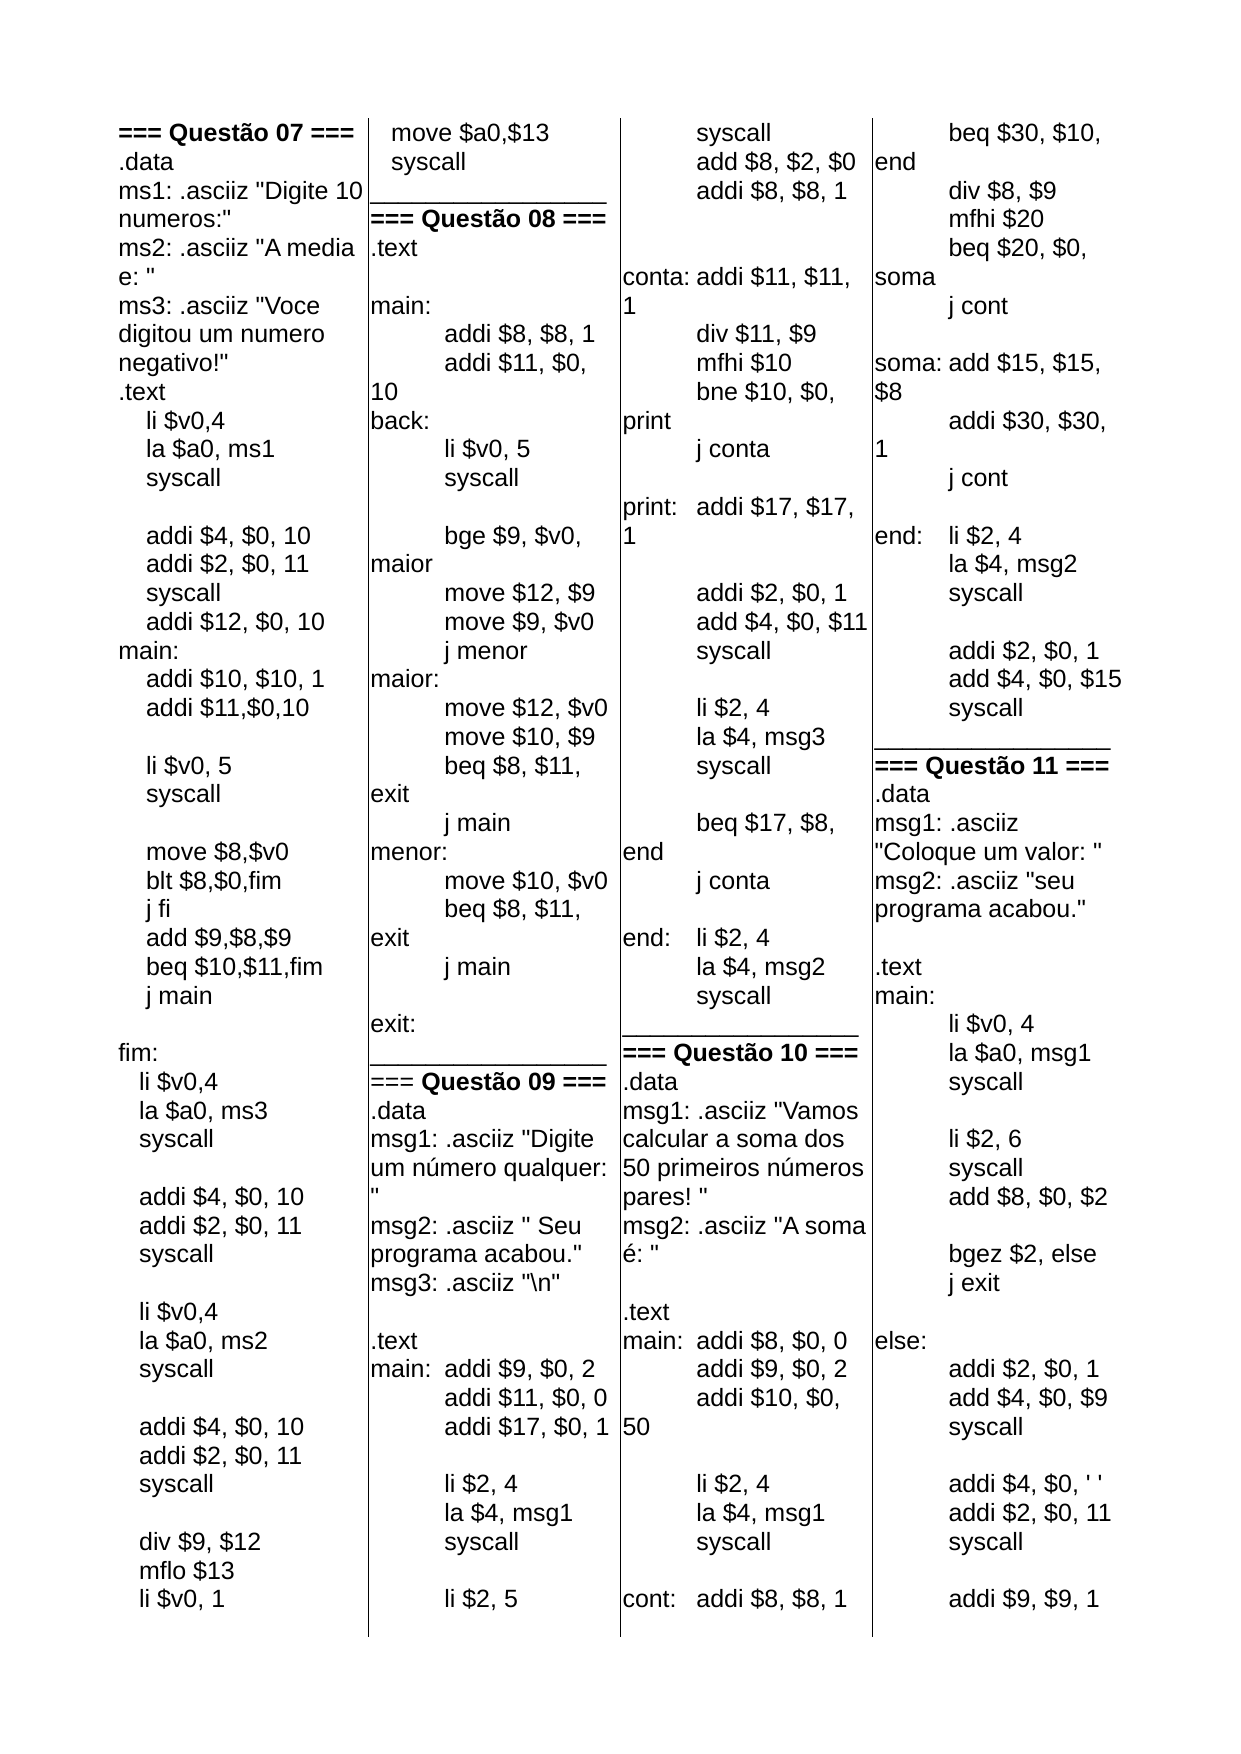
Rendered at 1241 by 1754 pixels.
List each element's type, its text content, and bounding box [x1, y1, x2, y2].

text .data ms1: .asciiz "Digite 10 numeros:" ms2: .asciiz "A media e: " ms3: .asciiz "Voce digitou um numero negativo!" .text li $v0,4 la $a0, ms1 syscall addi $4, $0, 10 addi $2, $0, 11 syscall addi $12, $0, 10 main: addi $10, $10, 1 addi $11,$0,10 li $v0, 5 syscall move $8,$v0 blt $8,$0,fim j fi add $9,$8,$9 beq $10,$11,fim j main fim: li $v0,4 la $a0, ms3 syscall addi $4, $0, 10 addi $2, $0, 11 syscall li $v0,4 la $a0, ms2 syscall addi $4, $0, 10 addi $2, $0, 11 syscall div $9, $12 mflo $13 li $v0, 1 [118, 147, 366, 1613]
text _________________=== Questão 08 === .text main: addi $8, $8, 1 addi $11, $0, 10 back: li $v0, 5 syscall bge $9, $v0, maior move $12, $9 move $9, $v0 j menor maior: move $12, $v0 move $10, $9 beq $8, $11, exit j main menor: move $10, $v0 beq $8, $11, exit j main exit: _________________=== Questão 09 === [370, 176, 618, 1096]
text === Questão 07 === [118, 118, 366, 147]
text syscall add $8, $2, $0 addi $8, $8, 1 conta: addi $11, $11, 1 div $11, $9 mfhi $10 bne $10, $0, print j conta print: addi $17, $17, 1 addi $2, $0, 1 add $4, $0, $11 syscall li $2, 4 la $4, msg3 syscall beq $17, $8, end j conta end: li $2, 4 la $4, msg2 syscall _________________=== Questão 10 === [622, 118, 870, 1067]
text beq $30, $10, end div $8, $9 mfhi $20 beq $20, $0, soma j cont soma: add $15, $15, $8 addi $30, $30, 1 j cont end: li $2, 4 la $4, msg2 syscall addi $2, $0, 1 add $4, $0, $15 syscall _________________=== Questão 11 === [874, 118, 1122, 779]
text .data msg1: .asciiz "Coloque um valor: " msg2: .asciiz "seu programa acabou." .text main: li $v0, 4 la $a0, msg1 syscall li $2, 6 syscall add $8, $0, $2 bgez $2, else j exit else: addi $2, $0, 1 add $4, $0, $9 syscall addi $4, $0, ' ' addi $2, $0, 11 syscall addi $9, $9, 1 [874, 779, 1122, 1613]
text .data msg1: .asciiz "Digite um número qualquer: " msg2: .asciiz " Seu programa acabou." msg3: .asciiz "\n" .text main: addi $9, $0, 2 addi $11, $0, 0 addi $17, $0, 1 li $2, 4 la $4, msg1 syscall li $2, 5 [370, 1096, 618, 1613]
text .data msg1: .asciiz "Vamos calcular a soma dos 50 primeiros números pares! " msg2: .asciiz "A soma é: " .text main: addi $8, $0, 0 addi $9, $0, 2 addi $10, $0, 50 li $2, 4 la $4, msg1 syscall cont: addi $8, $8, 1 [622, 1067, 870, 1613]
text move $a0,$13 syscall [370, 118, 618, 176]
